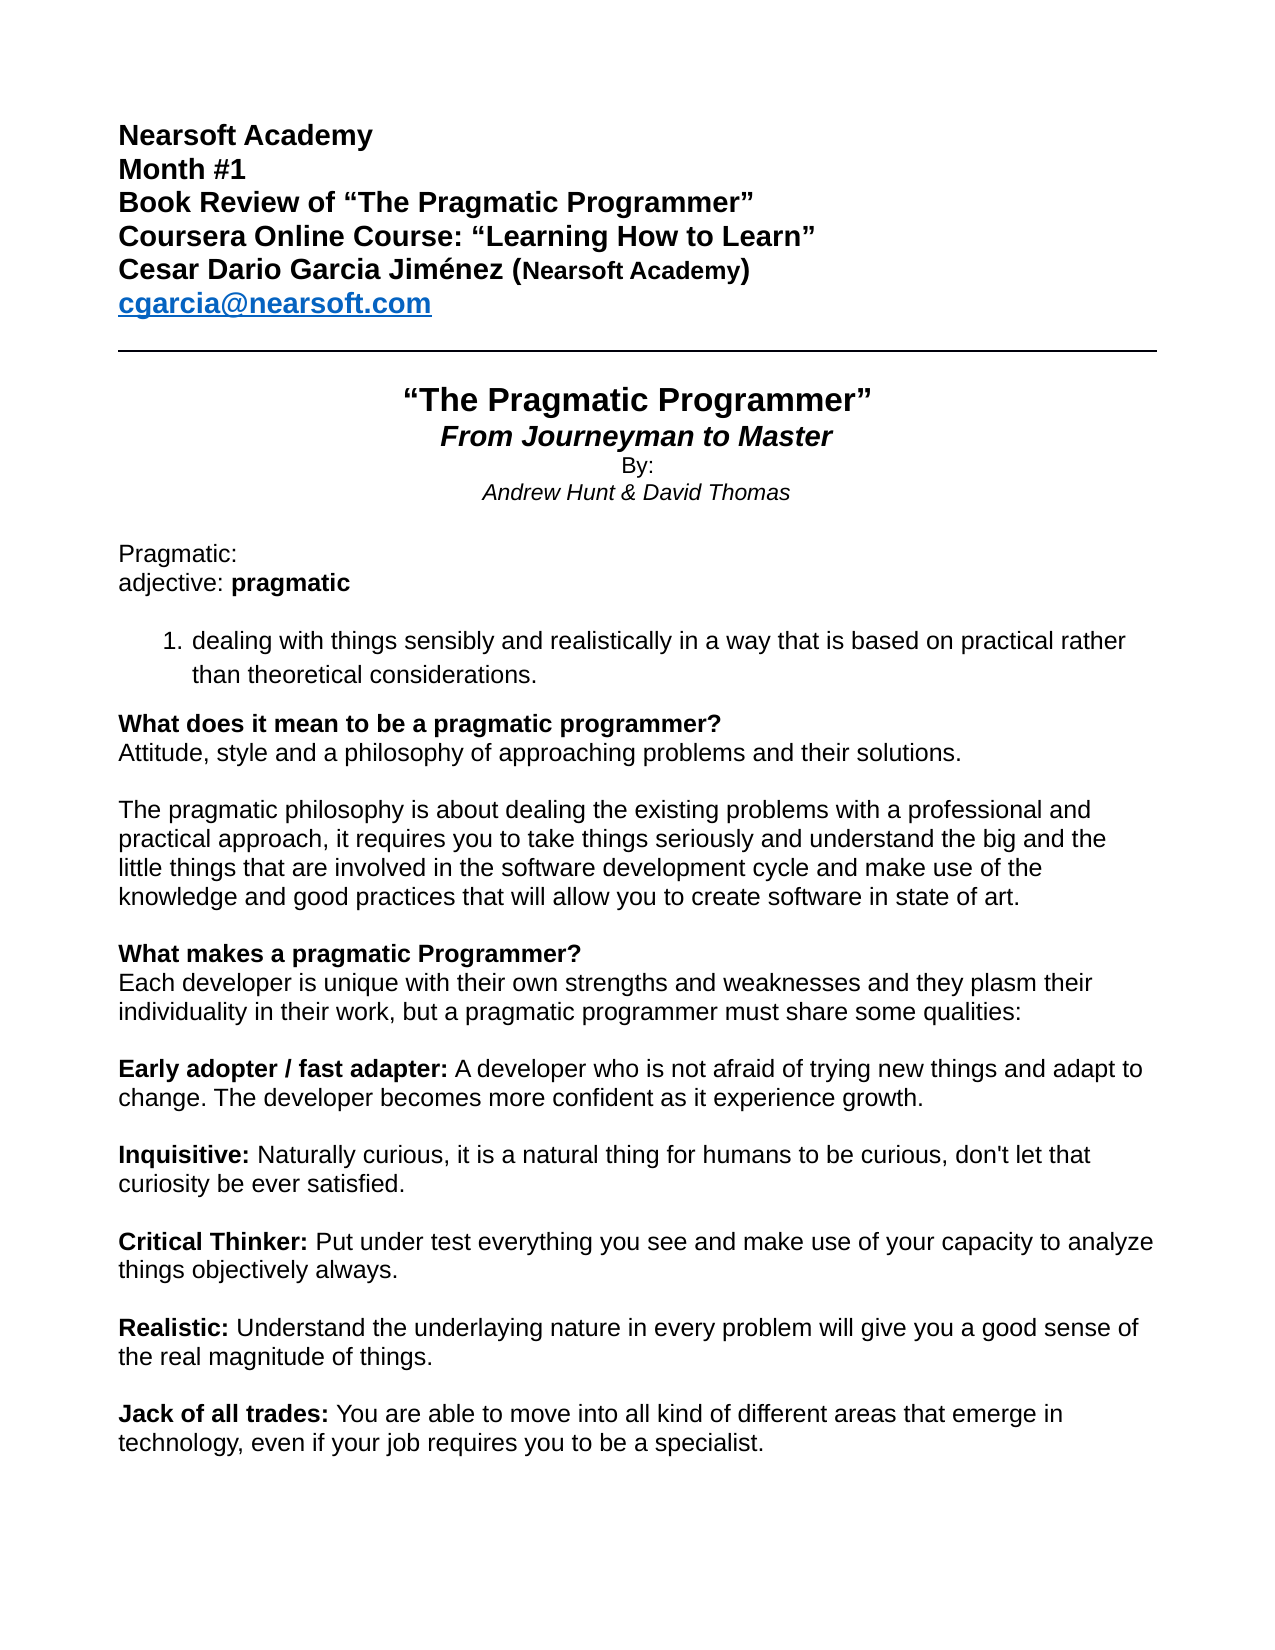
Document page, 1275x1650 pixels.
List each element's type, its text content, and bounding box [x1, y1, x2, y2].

text Month #1 [118, 152, 1157, 185]
text Coursera Online Course: “Learning How to Learn” [118, 219, 1157, 252]
text adjective: pragmatic [118, 567, 1157, 596]
text Jack of all trades: You are able to move into all kind of different areas that emerge in technology, even if your job requires you to be a specialist. [118, 1399, 1157, 1457]
text By: [118, 452, 1157, 479]
list dealing with things sensibly and realistically in a way that is based on practical rather than theoretical considerations. [162, 626, 1157, 689]
text Cesar Dario Garcia Jiménez (Nearsoft Academy) [118, 252, 1157, 286]
text From Journeyman to Master [118, 419, 1157, 452]
text Attitude, style and a philosophy of approaching problems and their solutions. [118, 738, 1157, 767]
text Realistic: Understand the underlaying nature in every problem will give you a good sense of the real magnitude of things. [118, 1313, 1157, 1371]
text Book Review of “The Pragmatic Programmer” [118, 185, 1157, 219]
text Critical Thinker: Put under test everything you see and make use of your capacity to analyze things objectively always. [118, 1227, 1157, 1284]
text “The Pragmatic Programmer” [118, 381, 1157, 419]
text What makes a pragmatic Programmer? [118, 939, 1157, 968]
text Andrew Hunt & David Thomas [118, 479, 1157, 505]
text Each developer is unique with their own strengths and weaknesses and they plasm their individuality in their work, but a pragmatic programmer must share some qualities: [118, 968, 1157, 1026]
text The pragmatic philosophy is about dealing the existing problems with a professional and practical approach, it requires you to take things seriously and understand the big and the little things that are involved in the software development cycle and make use of the knowledge and good practices that will allow you to create software in state of art. [118, 796, 1157, 911]
text What does it mean to be a pragmatic programmer? [118, 709, 1157, 738]
text Pragmatic: [118, 539, 1157, 567]
text Nearsoft Academy [118, 118, 1157, 152]
text cgarcia@nearsoft.com [118, 286, 1157, 319]
text Inquisitive: Naturally curious, it is a natural thing for humans to be curious, don't let that curiosity be ever satisfied. [118, 1141, 1157, 1198]
text Early adopter / fast adapter: A developer who is not afraid of trying new things and adapt to change. The developer becomes more confident as it experience growth. [118, 1054, 1157, 1112]
